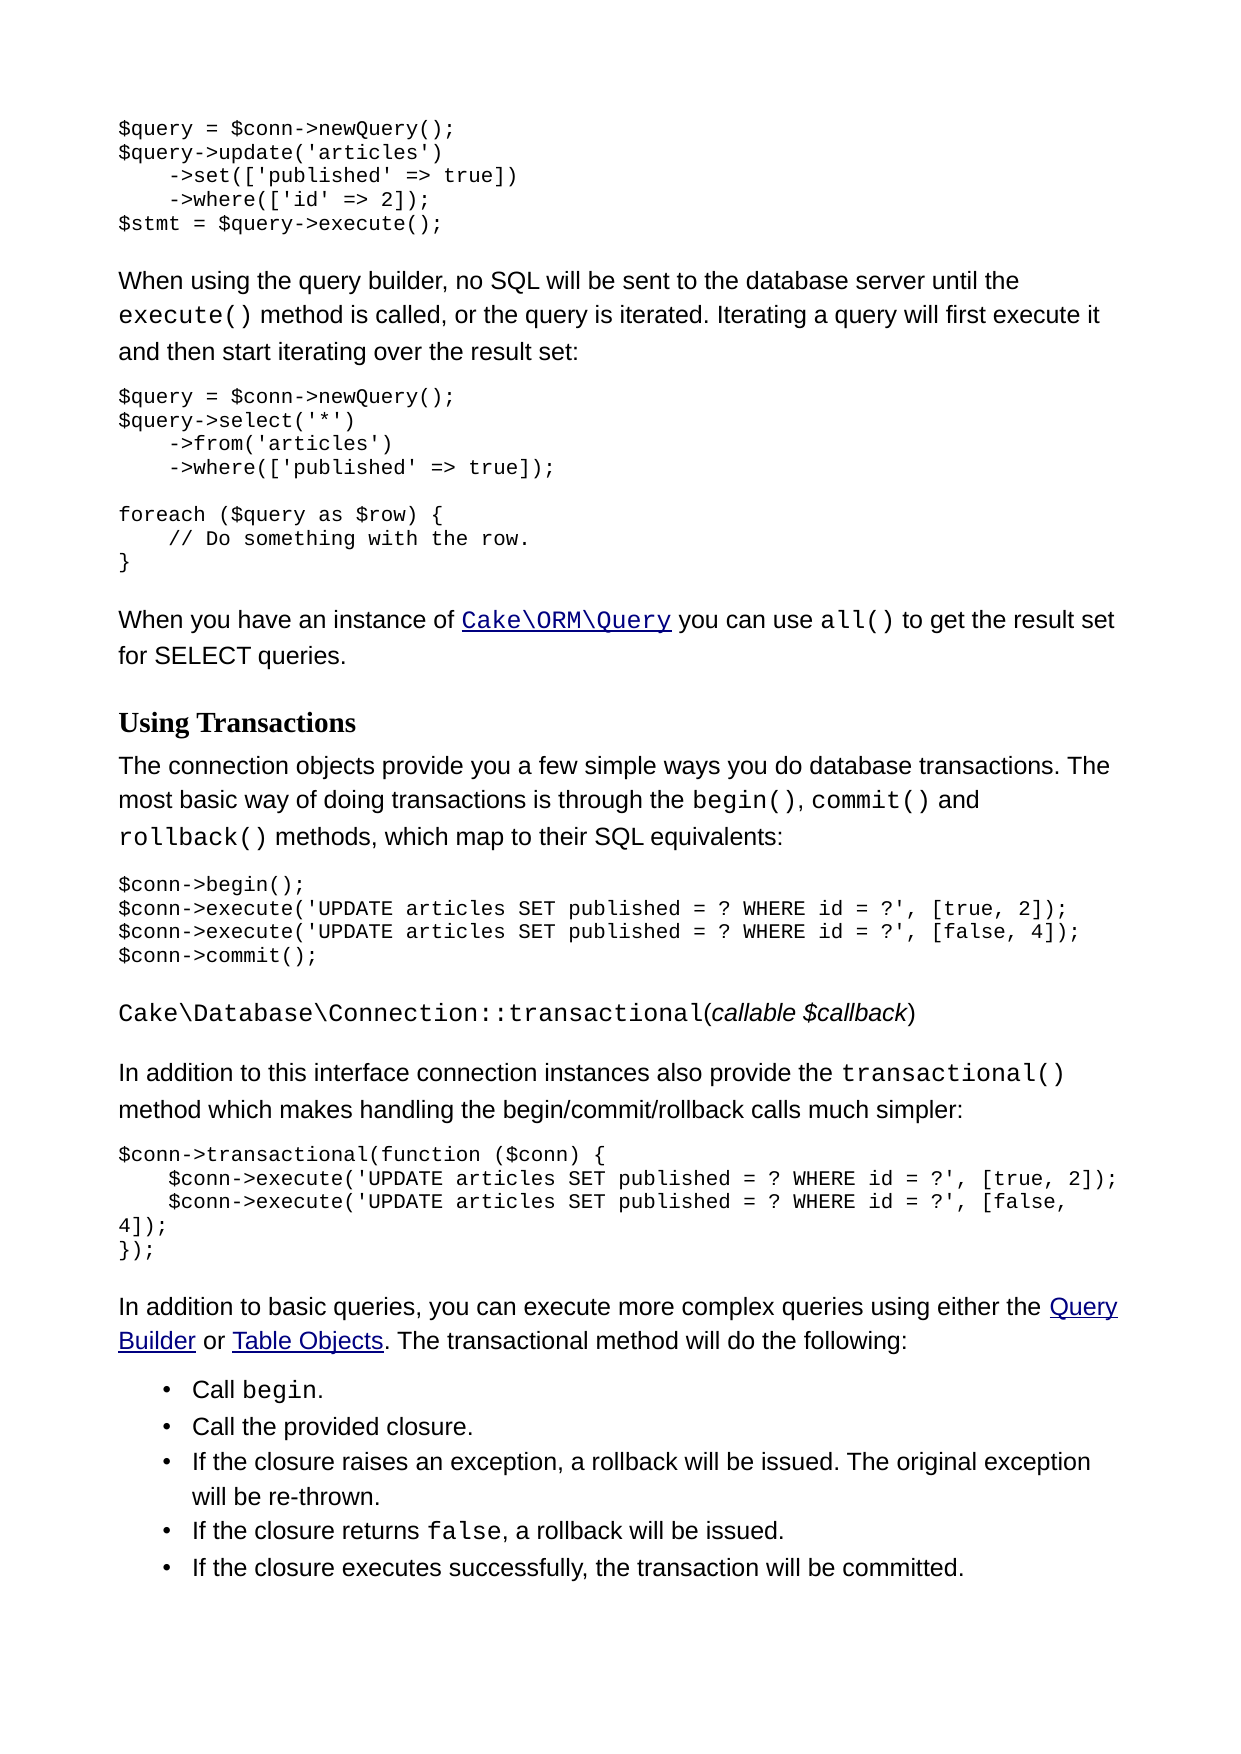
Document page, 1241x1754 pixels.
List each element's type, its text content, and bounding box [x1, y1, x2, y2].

text When using the query builder, no SQL will be sent to the database server until the execute() method is called, or the query is iterated. Iterating a query will first execute it and then start iterating over the result set: [118, 266, 1122, 366]
list If the closure raises an exception, a rollback will be issued. The original exception will be re-thrown. [162, 1447, 1122, 1510]
text foreach ($query as $row) { [118, 504, 1122, 528]
text $conn->execute('UPDATE articles SET published = ? WHERE id = ?', [false, 4]); [118, 1191, 1122, 1239]
text $conn->execute('UPDATE articles SET published = ? WHERE id = ?', [true, 2]); [118, 1168, 1122, 1191]
text }); [118, 1239, 1122, 1262]
text When you have an instance of Cake\ORM\Query you can use all() to get the result set for SELECT queries. [118, 605, 1122, 670]
subtitle Using Transactions [118, 705, 1122, 738]
text $conn->begin(); [118, 874, 1122, 897]
text $conn->commit(); [118, 945, 1122, 968]
text In addition to basic queries, you can execute more complex queries using either the Query Builder or Table Objects. The transactional method will do the following: [118, 1292, 1122, 1355]
text ->set(['published' => true]) [118, 165, 1122, 189]
text The connection objects provide you a few simple ways you do database transactions. The most basic way of doing transactions is through the begin(), commit() and rollback() methods, which map to their SQL equivalents: [118, 751, 1122, 853]
text $conn->execute('UPDATE articles SET published = ? WHERE id = ?', [false, 4]); [118, 921, 1122, 945]
text ->where(['id' => 2]); [118, 189, 1122, 213]
text ->where(['published' => true]); [118, 457, 1122, 481]
text } [118, 552, 1122, 575]
text $query->select('*') [118, 410, 1122, 433]
list If the closure returns false, a rollback will be issued. [162, 1516, 1122, 1547]
text $query = $conn->newQuery(); [118, 118, 1122, 142]
text $query->update('articles') [118, 142, 1122, 165]
text In addition to this interface connection instances also provide the transactional() method which makes handling the begin/commit/rollback calls much simpler: [118, 1058, 1122, 1124]
text $conn->execute('UPDATE articles SET published = ? WHERE id = ?', [true, 2]); [118, 897, 1122, 921]
text $query = $conn->newQuery(); [118, 386, 1122, 410]
text ->from('articles') [118, 433, 1122, 457]
list Call begin. [162, 1375, 1122, 1406]
text $stmt = $query->execute(); [118, 213, 1122, 236]
text $conn->transactional(function ($conn) { [118, 1144, 1122, 1168]
list If the closure executes successfully, the transaction will be committed. [162, 1553, 1122, 1582]
subtitle Cake\Database\Connection::transactional(callable $callback) [118, 998, 1122, 1029]
text // Do something with the row. [118, 528, 1122, 552]
list Call the provided closure. [162, 1412, 1122, 1441]
